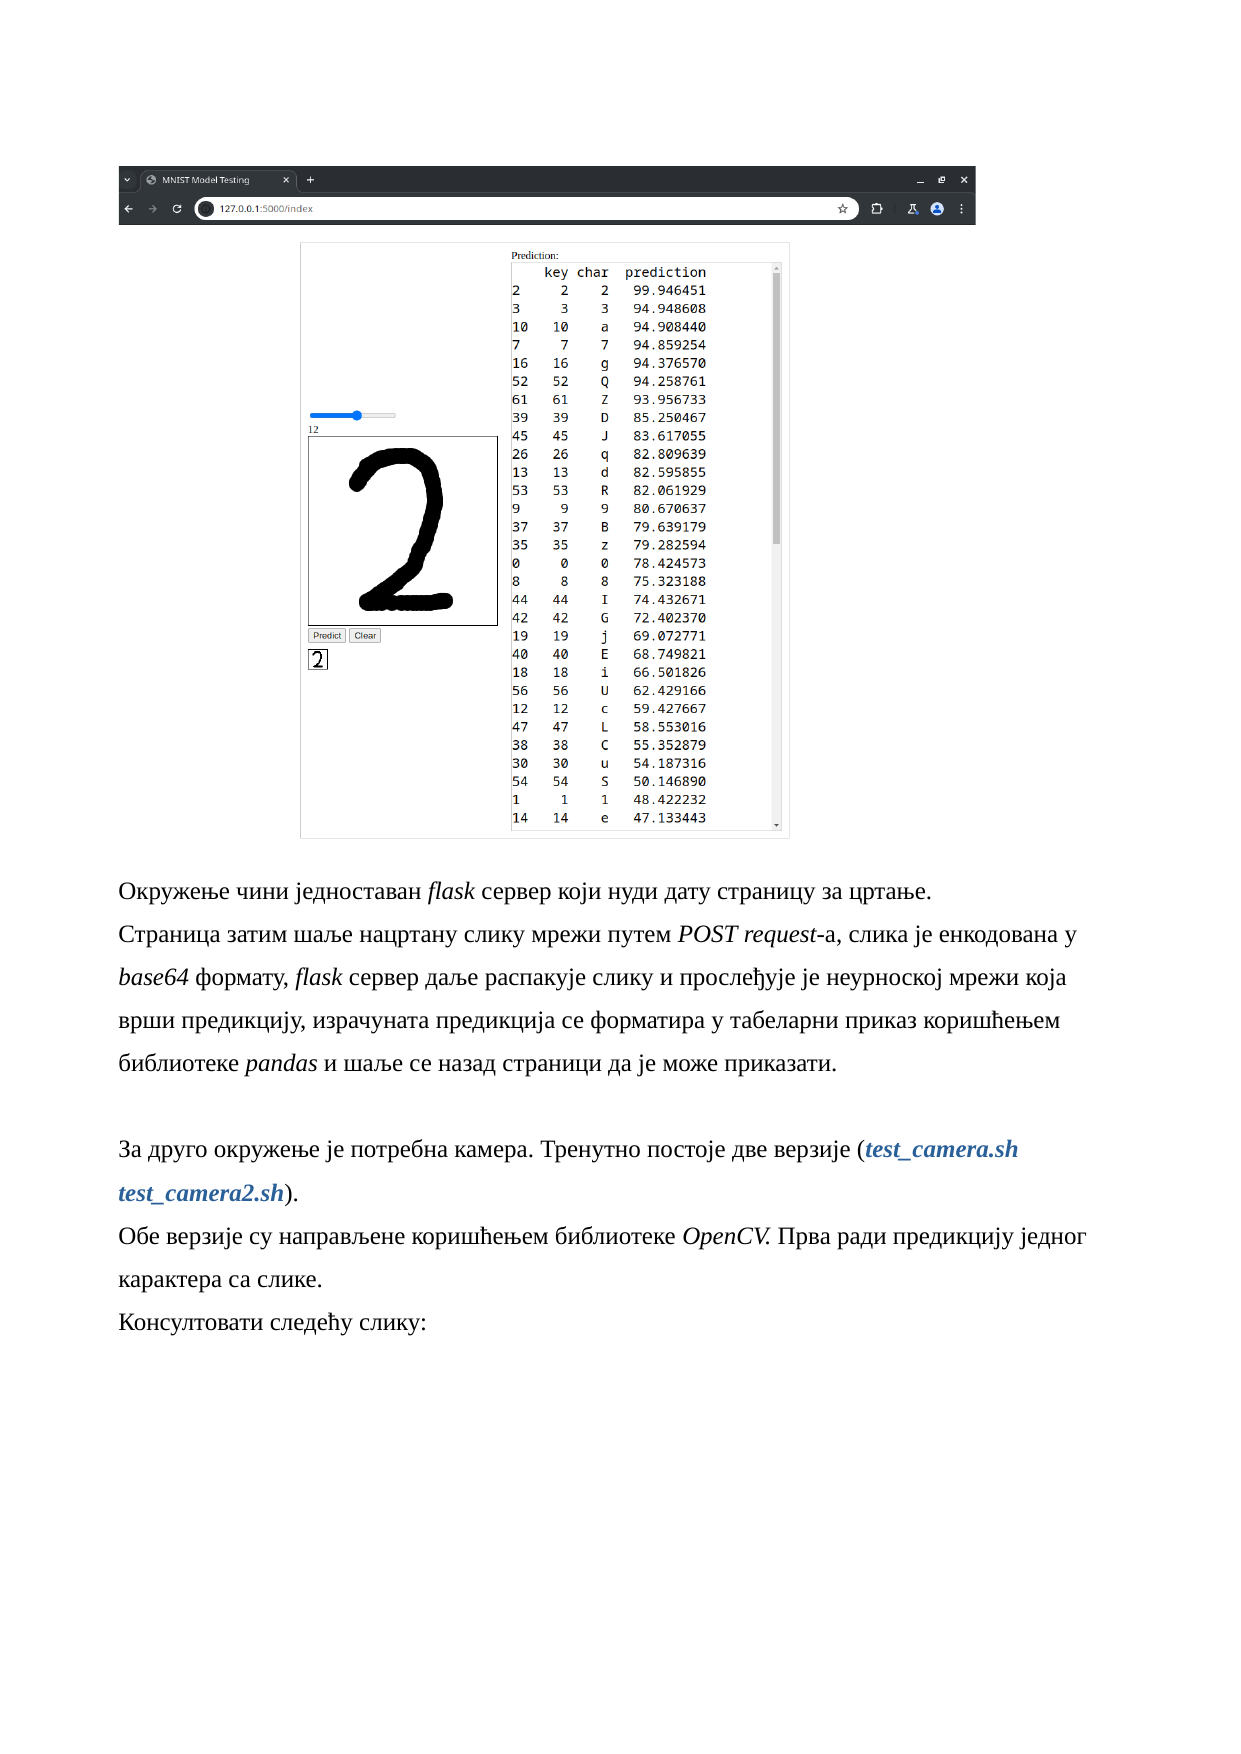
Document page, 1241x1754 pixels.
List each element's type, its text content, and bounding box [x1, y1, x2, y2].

text Окружење чини једноставан flask сервер који нуди дату страницу за цртање. Страница затим шаље нацртану слику мрежи путем POST request-a, слика је енкодована у base64 формату, flask сервер даље распакује слику и прослеђује je неурноској мрежи која врши предикцију, израчуната предикција се форматира у табеларни приказ коришћењем библиотеке pandas и шаље се назад страници да је може приказати. [118, 161, 1122, 1077]
text Обе верзије су направљене коришћењем библиотеке OpenCV. Прва ради предикцију једног карактера са слике. [118, 1221, 1122, 1293]
text За друго окружење је потребна камера. Тренутно постоје две верзије (test_camera.sh test_camera2.sh). [118, 1134, 1122, 1206]
text Консултовати следећу слику: [118, 1307, 1122, 1336]
picture [118, 166, 976, 847]
